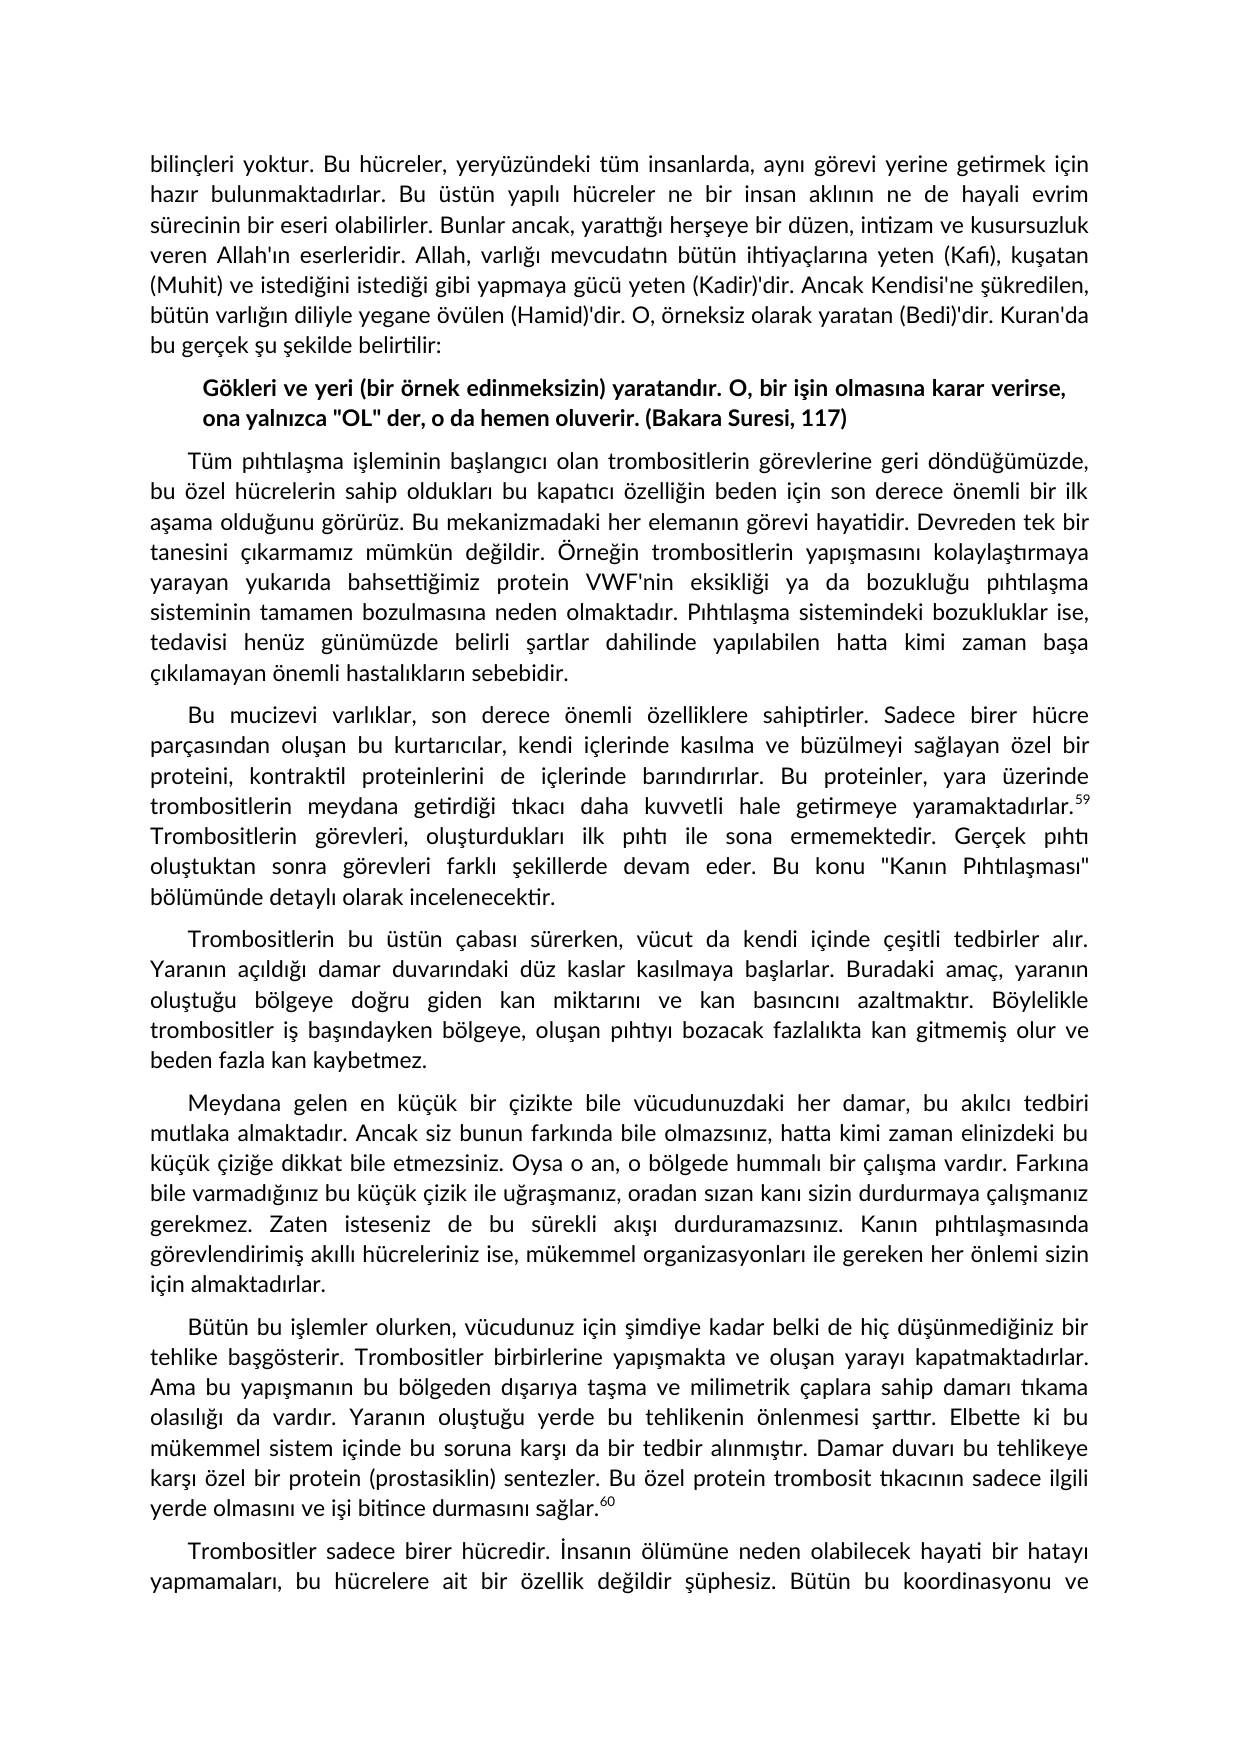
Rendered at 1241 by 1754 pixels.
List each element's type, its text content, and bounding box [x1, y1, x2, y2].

text Gökleri ve yeri (bir örnek edinmeksizin) yaratandır. O, bir işin olmasına karar verirse, ona yalnızca "OL" der, o da hemen oluverir. (Bakara Suresi, 117) [202, 374, 1068, 432]
text bilinçleri yoktur. Bu hücreler, yeryüzündeki tüm insanlarda, aynı görevi yerine getirmek için hazır bulunmaktadırlar. Bu üstün yapılı hücreler ne bir insan aklının ne de hayali evrim sürecinin bir eseri olabilirler. Bunlar ancak, yarattığı herşeye bir düzen, intizam ve kusursuzluk veren Allah'ın eserleridir. Allah, varlığı mevcudatın bütün ihtiyaçlarına yeten (Kafi), kuşatan (Muhit) ve istediğini istediği gibi yapmaya gücü yeten (Kadir)'dir. Ancak Kendisi'ne şükredilen, bütün varlığın diliyle yegane övülen (Hamid)'dir. O, örneksiz olarak yaratan (Bedi)'dir. Kuran'da bu gerçek şu şekilde belirtilir: [150, 150, 1090, 359]
text Trombositler sadece birer hücredir. İnsanın ölümüne neden olabilecek hayati bir hatayı yapmamaları, bu hücrelere ait bir özellik değildir şüphesiz. Bütün bu koordinasyonu ve [150, 1536, 1090, 1594]
text Trombositlerin bu üstün çabası sürerken, vücut da kendi içinde çeşitli tedbirler alır. Yaranın açıldığı damar duvarındaki düz kaslar kasılmaya başlarlar. Buradaki amaç, yaranın oluştuğu bölgeye doğru giden kan miktarını ve kan basıncını azaltmaktır. Böylelikle trombositler iş başındayken bölgeye, oluşan pıhtıyı bozacak fazlalıkta kan gitmemiş olur ve beden fazla kan kaybetmez. [150, 925, 1090, 1073]
text Bütün bu işlemler olurken, vücudunuz için şimdiye kadar belki de hiç düşünmediğiniz bir tehlike başgösterir. Trombositler birbirlerine yapışmakta ve oluşan yarayı kapatmaktadırlar. Ama bu yapışmanın bu bölgeden dışarıya taşma ve milimetrik çaplara sahip damarı tıkama olasılığı da vardır. Yaranın oluştuğu yerde bu tehlikenin önlenmesi şarttır. Elbette ki bu mükemmel sistem içinde bu soruna karşı da bir tedbir alınmıştır. Damar duvarı bu tehlikeye karşı özel bir protein (prostasiklin) sentezler. Bu özel protein trombosit tıkacının sadece ilgili yerde olmasını ve işi bitince durmasını sağlar.60 [150, 1312, 1090, 1521]
text Meydana gelen en küçük bir çizikte bile vücudunuzdaki her damar, bu akılcı tedbiri mutlaka almaktadır. Ancak siz bunun farkında bile olmazsınız, hatta kimi zaman elinizdeki bu küçük çiziğe dikkat bile etmezsiniz. Oysa o an, o bölgede hummalı bir çalışma vardır. Farkına bile varmadığınız bu küçük çizik ile uğraşmanız, oradan sızan kanı sizin durdurmaya çalışmanız gerekmez. Zaten isteseniz de bu sürekli akışı durduramazsınız. Kanın pıhtılaşmasında görevlendirimiş akıllı hücreleriniz ise, mükemmel organizasyonları ile gereken her önlemi sizin için almaktadırlar. [150, 1088, 1090, 1297]
text Tüm pıhtılaşma işleminin başlangıcı olan trombositlerin görevlerine geri döndüğümüzde, bu özel hücrelerin sahip oldukları bu kapatıcı özelliğin beden için son derece önemli bir ilk aşama olduğunu görürüz. Bu mekanizmadaki her elemanın görevi hayatidir. Devreden tek bir tanesini çıkarmamız mümkün değildir. Örneğin trombositlerin yapışmasını kolaylaştırmaya yarayan yukarıda bahsettiğimiz protein VWF'nin eksikliği ya da bozukluğu pıhtılaşma sisteminin tamamen bozulmasına neden olmaktadır. Pıhtılaşma sistemindeki bozukluklar ise, tedavisi henüz günümüzde belirli şartlar dahilinde yapılabilen hatta kimi zaman başa çıkılamayan önemli hastalıkların sebebidir. [150, 447, 1090, 686]
text Bu mucizevi varlıklar, son derece önemli özelliklere sahiptirler. Sadece birer hücre parçasından oluşan bu kurtarıcılar, kendi içlerinde kasılma ve büzülmeyi sağlayan özel bir proteini, kontraktil proteinlerini de içlerinde barındırırlar. Bu proteinler, yara üzerinde trombositlerin meydana getirdiği tıkacı daha kuvvetli hale getirmeye yaramaktadırlar.59 Trombositlerin görevleri, oluşturdukları ilk pıhtı ile sona ermemektedir. Gerçek pıhtı oluştuktan sonra görevleri farklı şekillerde devam eder. Bu konu "Kanın Pıhtılaşması" bölümünde detaylı olarak incelenecektir. [150, 701, 1090, 910]
